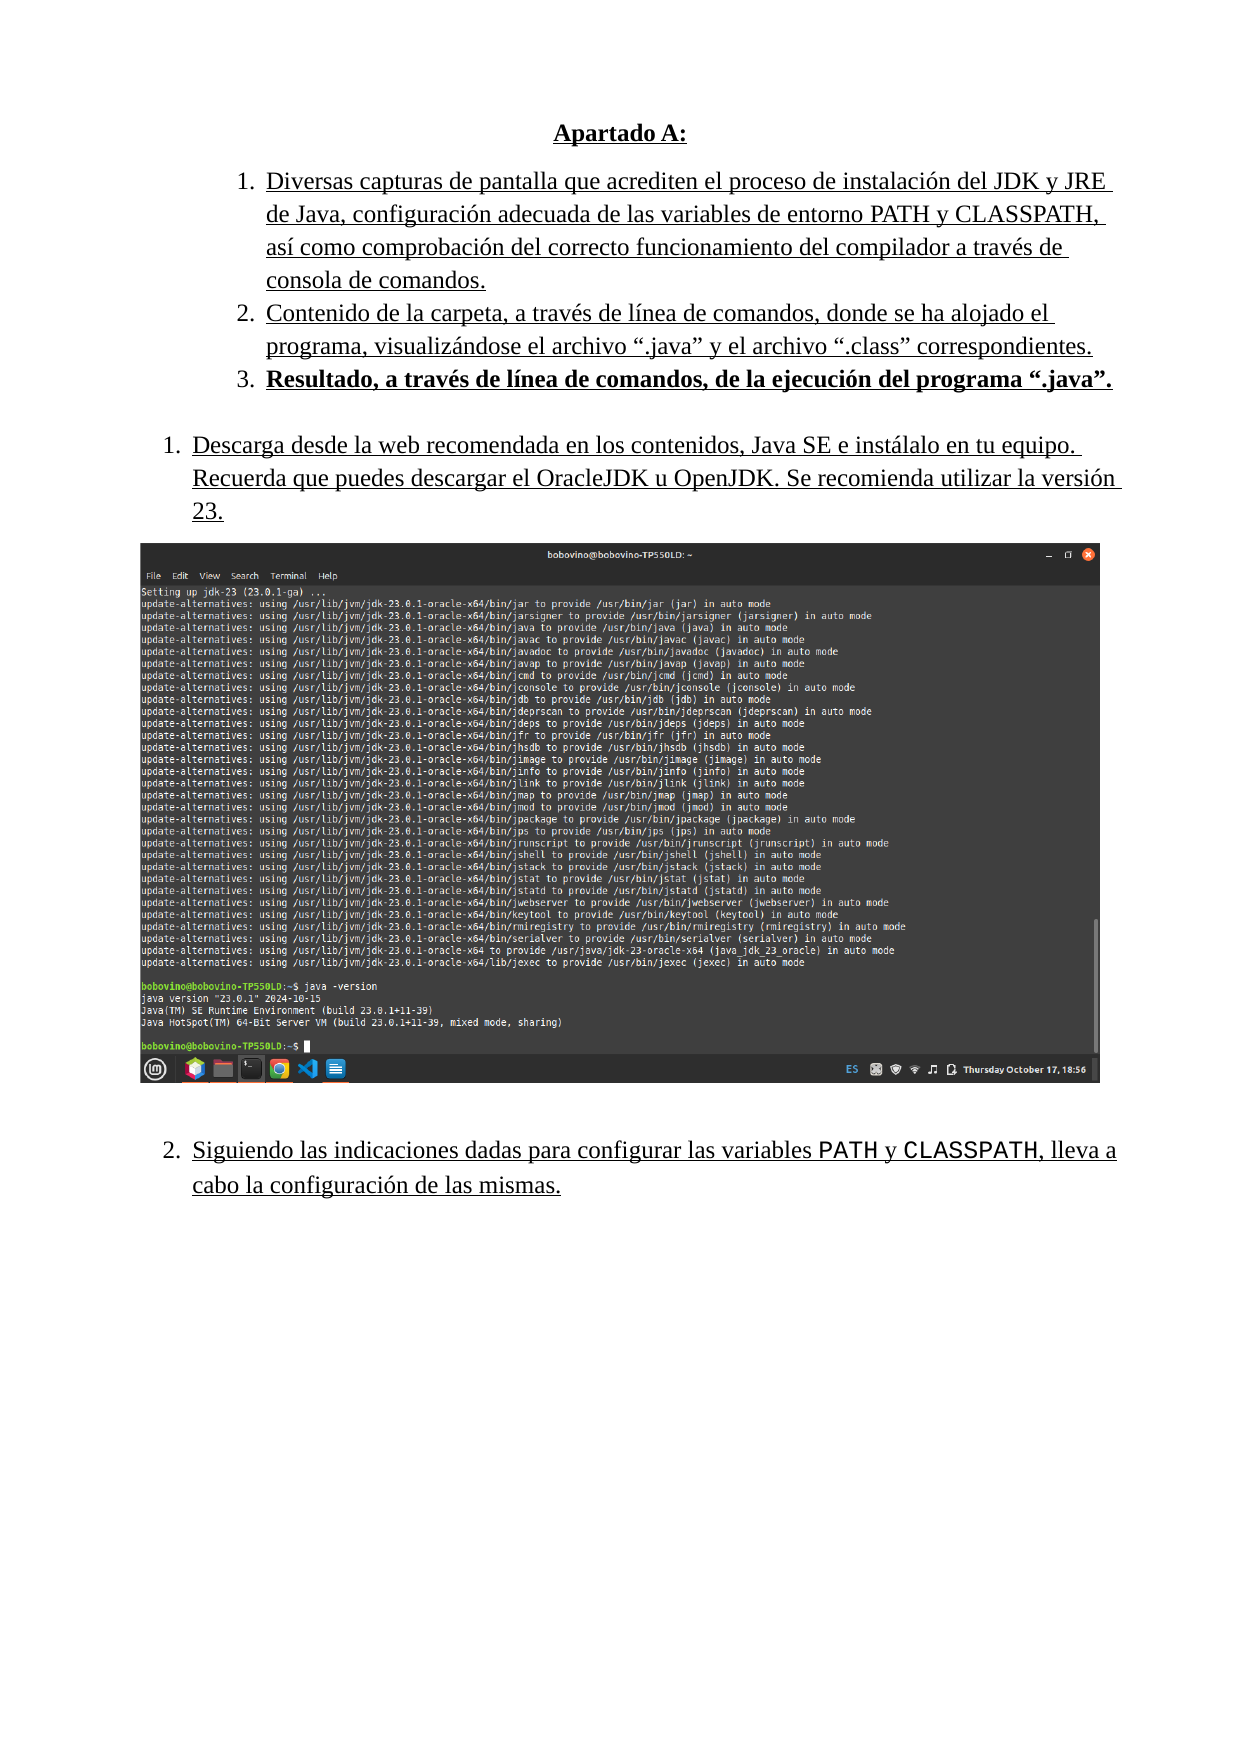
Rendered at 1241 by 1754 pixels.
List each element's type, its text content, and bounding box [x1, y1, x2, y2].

picture [140, 543, 1100, 1083]
list Contenido de la carpeta, a través de línea de comandos, donde se ha alojado el programa, visualizándose el archivo “.java” y el archivo “.class” correspondientes. [236, 298, 1122, 359]
list Diversas capturas de pantalla que acrediten el proceso de instalación del JDK y JRE de Java, configuración adecuada de las variables de entorno PATH y CLASSPATH, así como comprobación del correcto funcionamiento del compilador a través de consola de comandos. [236, 166, 1122, 293]
text Apartado A: [118, 118, 1122, 147]
list Siguiendo las indicaciones dadas para configurar las variables PATH y CLASSPATH, lleva a cabo la configuración de las mismas. [162, 1135, 1122, 1199]
list Resultado, a través de línea de comandos, de la ejecución del programa “.java”. [236, 364, 1122, 393]
list Descarga desde la web recomendada en los contenidos, Java SE e instálalo en tu equipo. Recuerda que puedes descargar el OracleJDK u OpenJDK. Se recomienda utilizar la versión 23. [162, 430, 1122, 525]
